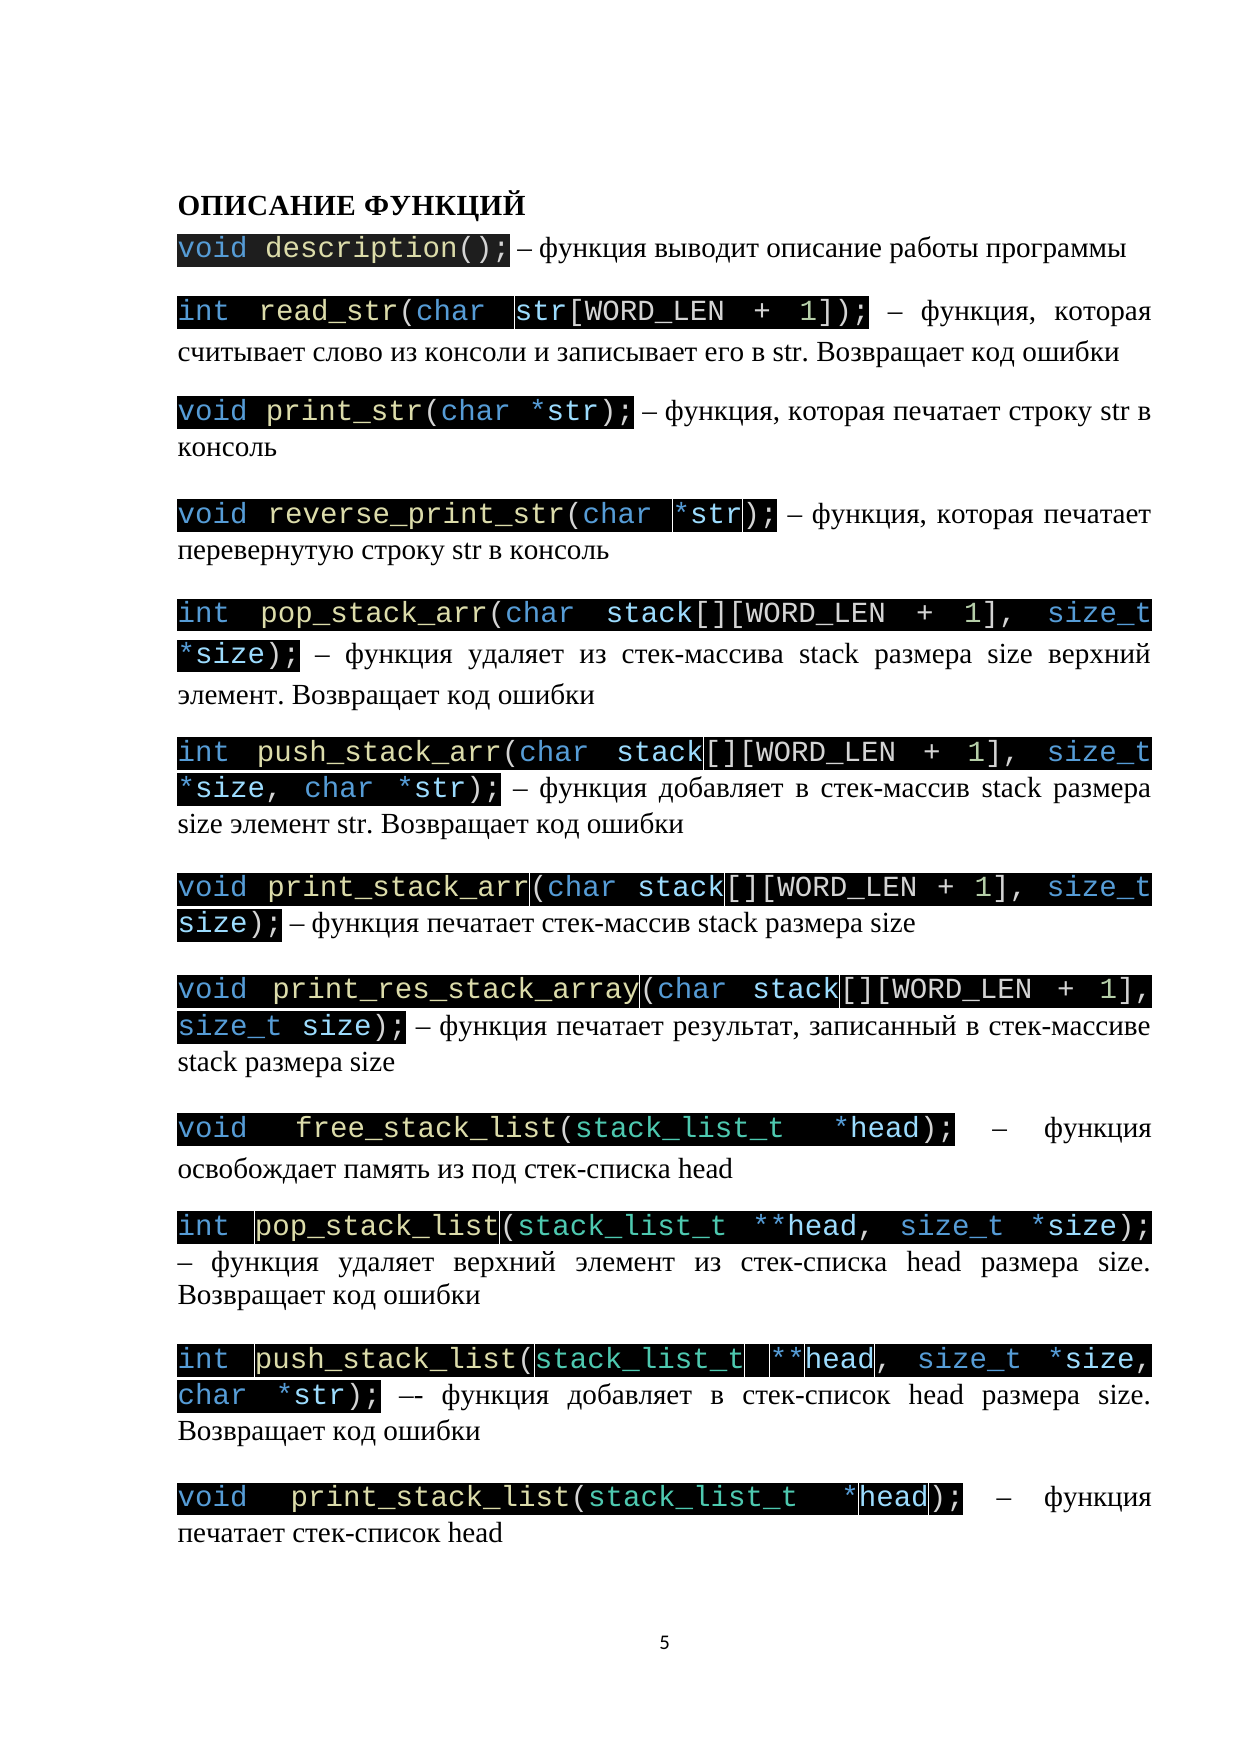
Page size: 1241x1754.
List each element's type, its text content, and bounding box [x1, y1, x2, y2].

text void print_str(char *str); – функция, которая печатает строку str в консоль [177, 393, 1152, 463]
text void print_stack_list(stack_list_t *head); – функция печатает стек-список head [177, 1479, 1152, 1549]
text int read_str(char str[WORD_LEN + 1]); – функция, которая считывает слово из консоли и записывает его в str. Возвращает код ошибки [177, 293, 1152, 367]
text int pop_stack_list(stack_list_t **head, size_t *size); – функция удаляет верхний элемент из стек-списка head размера size. Возвращает код ошибки [177, 1211, 1152, 1311]
text int push_stack_arr(char stack[][WORD_LEN + 1], size_t *size, char *str); – функция добавляет в стек-массив stack размера size элемент str. Возвращает код ошибки [177, 737, 1152, 839]
text void reverse_print_str(char *str); – функция, которая печатает перевернутую строку str в консоль [177, 496, 1152, 565]
text void print_stack_arr(char stack[][WORD_LEN + 1], size_t size); – функция печатает стек-массив stack размера size [177, 872, 1152, 942]
text int push_stack_list(stack_list_t **head, size_t *size, char *str); –- функция добавляет в стек-список head размера size. Возвращает код ошибки [177, 1344, 1152, 1446]
text void free_stack_list(stack_list_t *head); – функция освобождает память из под стек-списка head [177, 1110, 1152, 1185]
subtitle ОПИСАНИЕ ФУНКЦИЙ [177, 188, 1152, 221]
text void print_res_stack_array(char stack[][WORD_LEN + 1], size_t size); – функция печатает результат, записанный в стек-массиве stack размера size [177, 974, 1152, 1077]
text void description(); – функция выводит описание работы программы [177, 231, 1152, 267]
text int pop_stack_arr(char stack[][WORD_LEN + 1], size_t *size); – функция удаляет из стек-массива stack размера size верхний элемент. Возвращает код ошибки [177, 598, 1152, 711]
